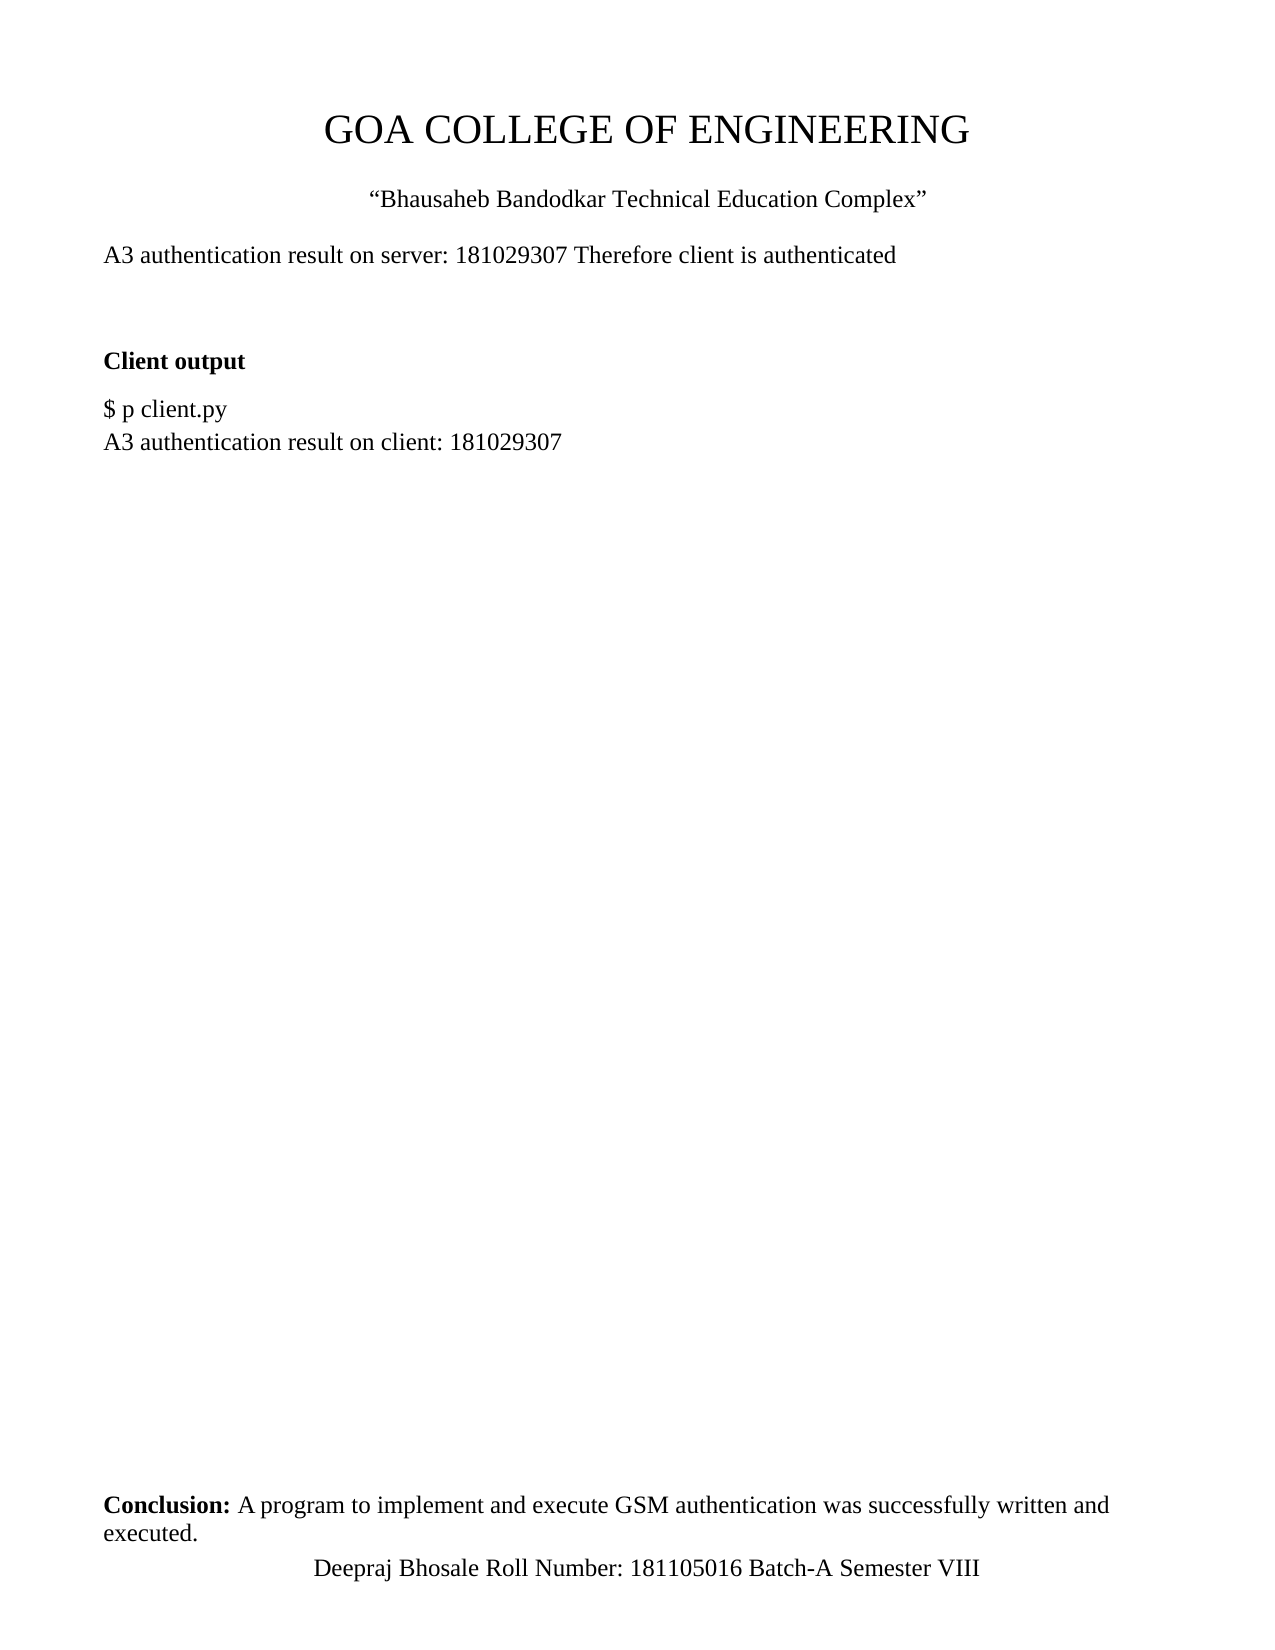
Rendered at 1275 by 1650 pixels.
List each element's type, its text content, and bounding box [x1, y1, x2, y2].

text Conclusion: A program to implement and execute GSM authentication was successfully written and executed. [103, 1490, 1191, 1547]
text A3 authentication result on server: 181029307 Therefore client is authenticated [103, 240, 1191, 269]
text $ p client.py A3 authentication result on client: 181029307 [103, 394, 1191, 456]
text Client output [103, 346, 1191, 375]
